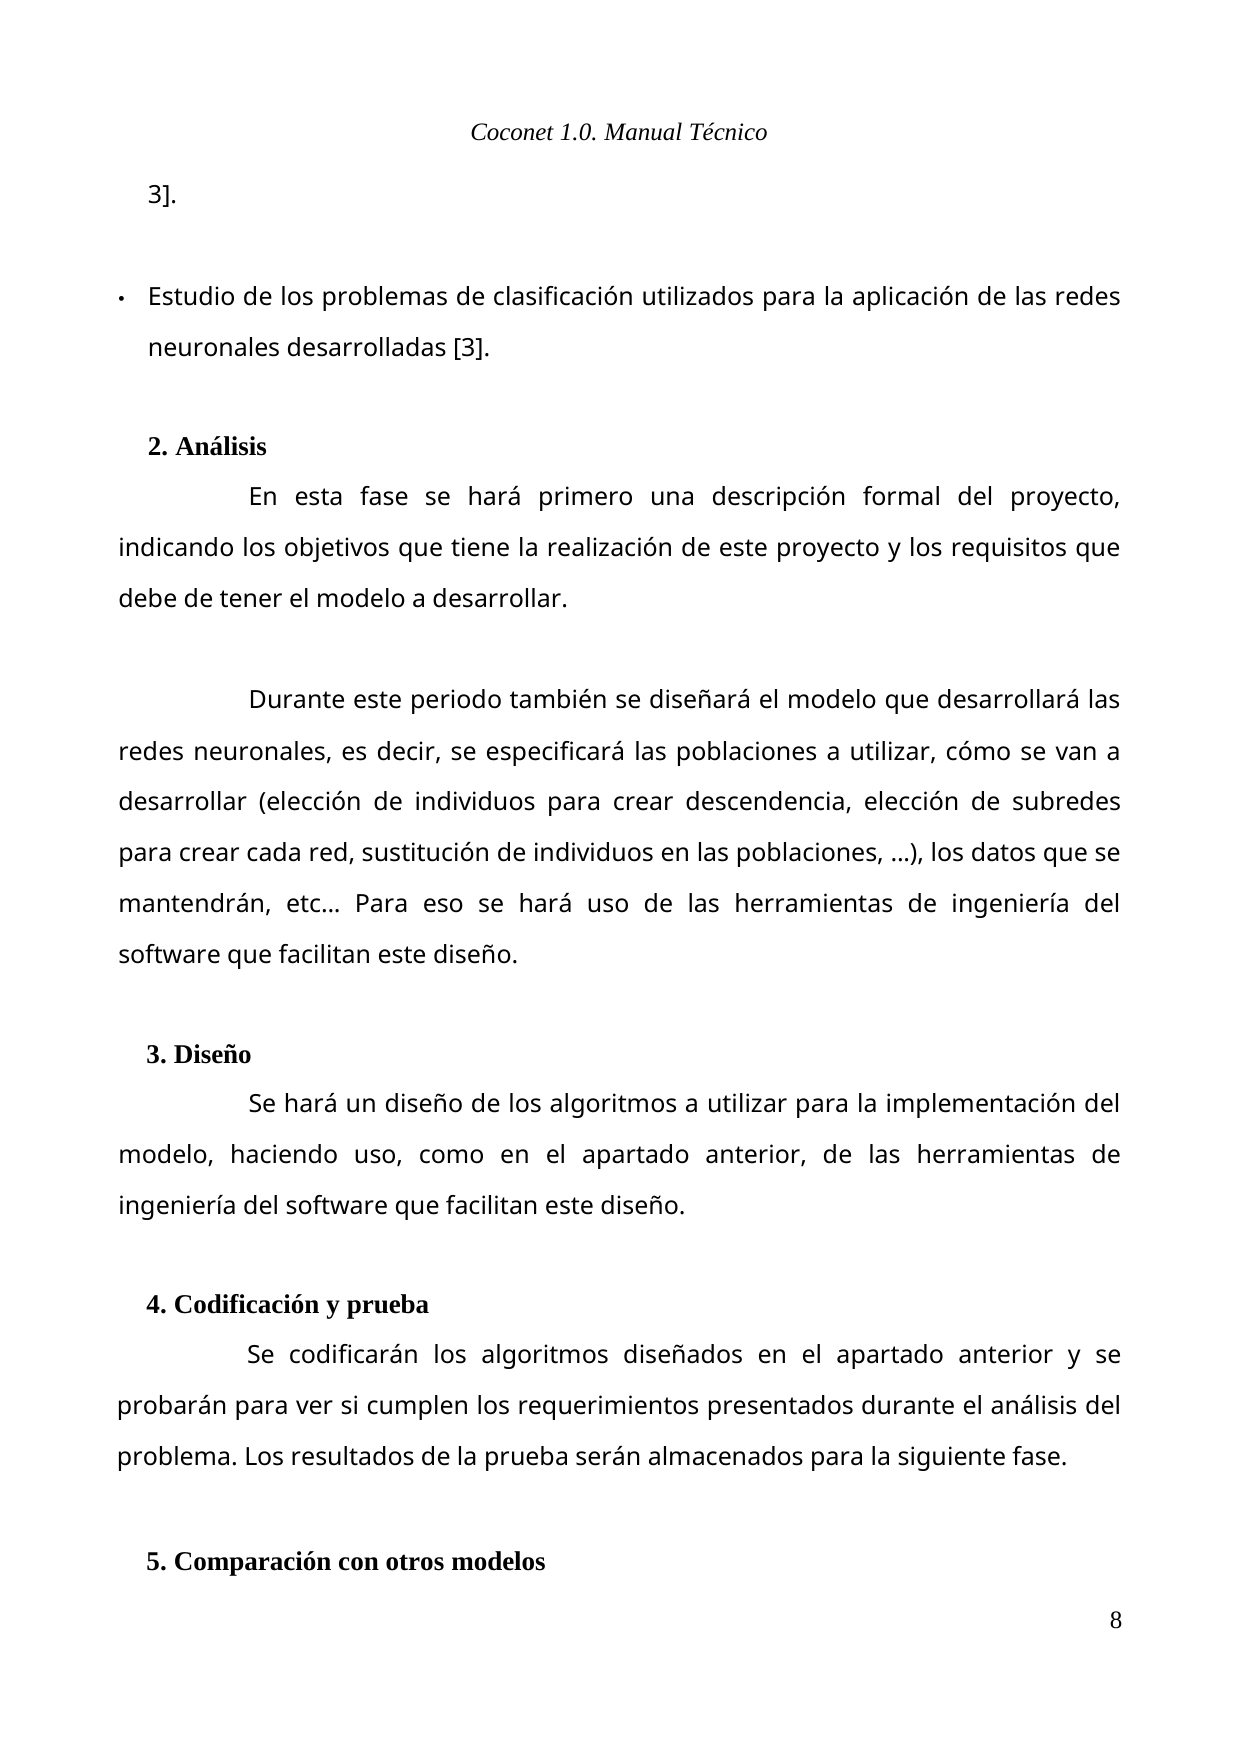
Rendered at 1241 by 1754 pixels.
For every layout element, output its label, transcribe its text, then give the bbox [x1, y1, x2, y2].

text Durante este periodo también se diseñará el modelo que desarrollará las redes neuronales, es decir, se especificará las poblaciones a utilizar, cómo se van a desarrollar (elección de individuos para crear descendencia, elección de subredes para crear cada red, sustitución de individuos en las poblaciones, ...), los datos que se mantendrán, etc... Para eso se hará uso de las herramientas de ingeniería del software que facilitan este diseño. [118, 682, 1122, 971]
text 5. Comparación con otros modelos [146, 1546, 1122, 1576]
list Estudio de los problemas de clasificación utilizados para la aplicación de las redes neuronales desarrolladas [3]. [118, 279, 1122, 364]
text 4. Codificación y prueba [146, 1290, 1122, 1320]
list 2. Análisis [118, 432, 1122, 462]
list Estudio de otras investigaciones realizadas sobre el desarrollo tanto de redes neuronales evolutivas como de redes neuronales cooperativas coevolutivas [1, 2, 3]. [118, 177, 1122, 211]
text 3. Diseño [146, 1039, 1122, 1069]
text En esta fase se hará primero una descripción formal del proyecto, indicando los objetivos que tiene la realización de este proyecto y los requisitos que debe de tener el modelo a desarrollar. [118, 479, 1122, 614]
text Se hará un diseño de los algoritmos a utilizar para la implementación del modelo, haciendo uso, como en el apartado anterior, de las herramientas de ingeniería del software que facilitan este diseño. [118, 1086, 1122, 1222]
text Se codificarán los algoritmos diseñados en el apartado anterior y se probarán para ver si cumplen los requerimientos presentados durante el análisis del problema. Los resultados de la prueba serán almacenados para la siguiente fase. [117, 1337, 1122, 1473]
